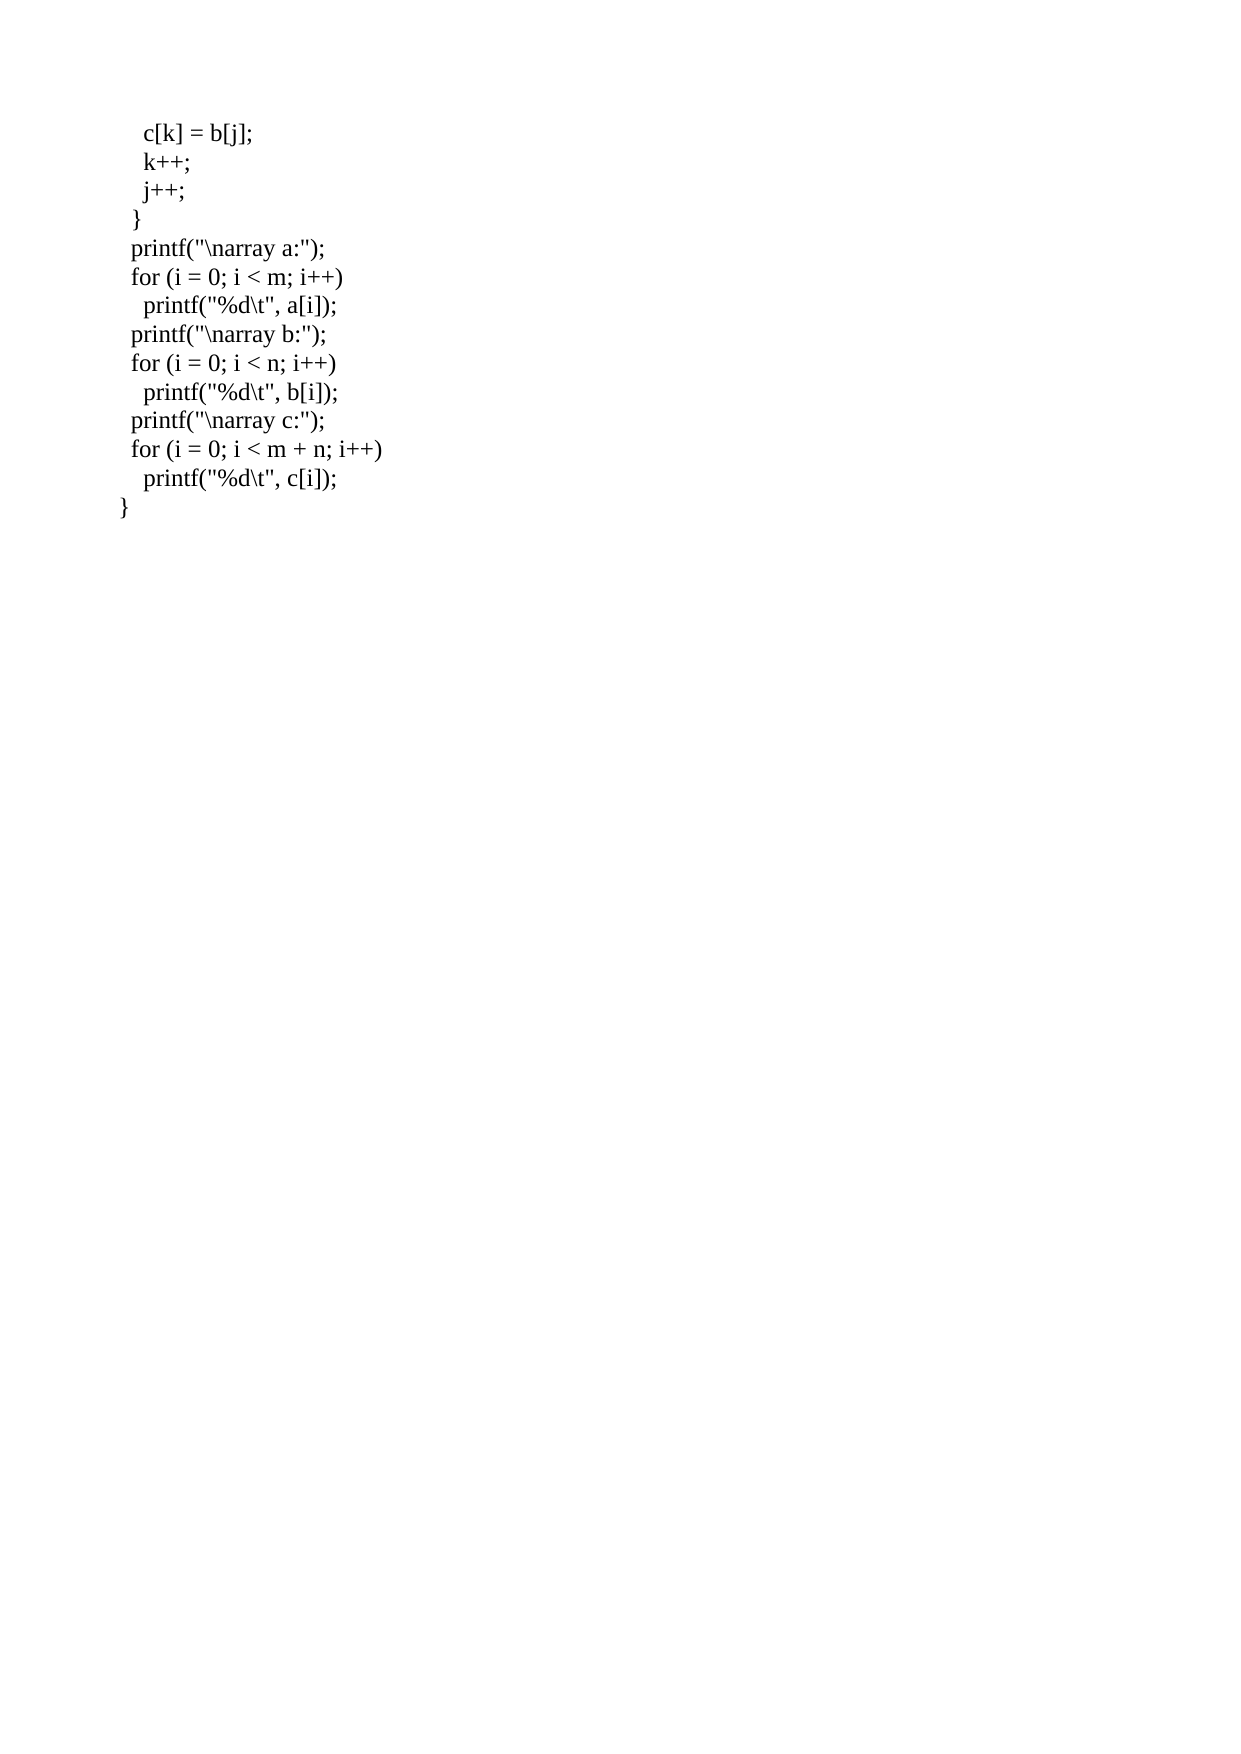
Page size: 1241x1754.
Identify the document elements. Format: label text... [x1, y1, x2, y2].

text printf("\narray b:"); [118, 319, 1122, 348]
text k++; [118, 147, 1122, 176]
text c[k] = b[j]; [118, 118, 1122, 147]
text for (i = 0; i < n; i++) [118, 348, 1122, 377]
text for (i = 0; i < m; i++) [118, 262, 1122, 291]
text } [118, 492, 1122, 521]
text printf("%d\t", c[i]); [118, 463, 1122, 492]
text j++; [118, 176, 1122, 204]
text for (i = 0; i < m + n; i++) [118, 434, 1122, 463]
text printf("\narray a:"); [118, 233, 1122, 262]
text } [118, 204, 1122, 233]
text printf("%d\t", a[i]); [118, 291, 1122, 319]
text printf("\narray c:"); [118, 406, 1122, 434]
text printf("%d\t", b[i]); [118, 377, 1122, 406]
